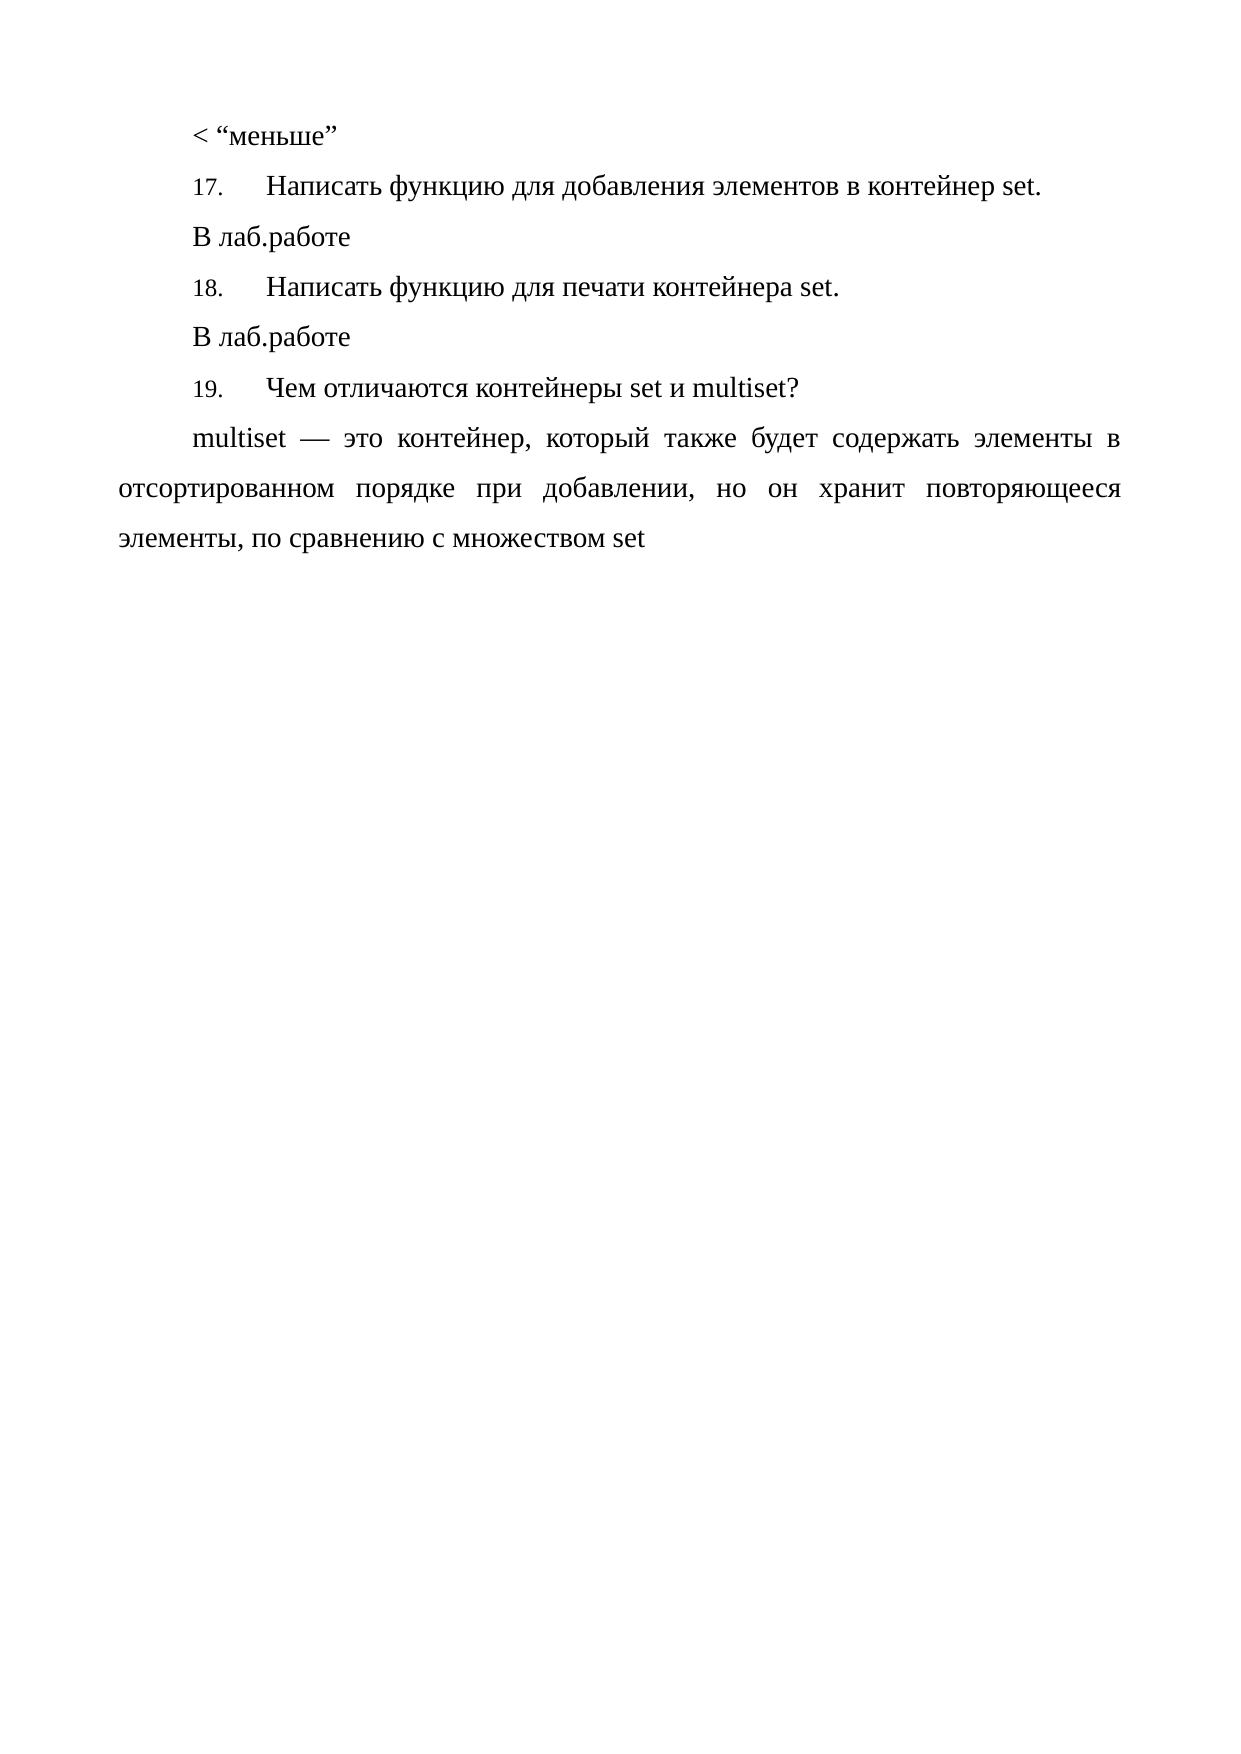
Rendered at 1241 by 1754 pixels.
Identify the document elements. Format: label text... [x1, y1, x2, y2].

text multiset — это контейнер, который также будет содержать элементы в отсортированном порядке при добавлении, но он хранит повторяющееся элементы, по сравнению с множеством set [118, 420, 1122, 554]
list Чем отличаются контейнеры set и multiset? [118, 370, 1122, 403]
list Написать функцию для печати контейнера set. [118, 269, 1122, 303]
text В лаб.работе [118, 319, 1122, 353]
list В лаб.работе [118, 219, 1122, 252]
list < “меньше” [118, 118, 1122, 152]
list Написать функцию для добавления элементов в контейнер set. [118, 168, 1122, 202]
